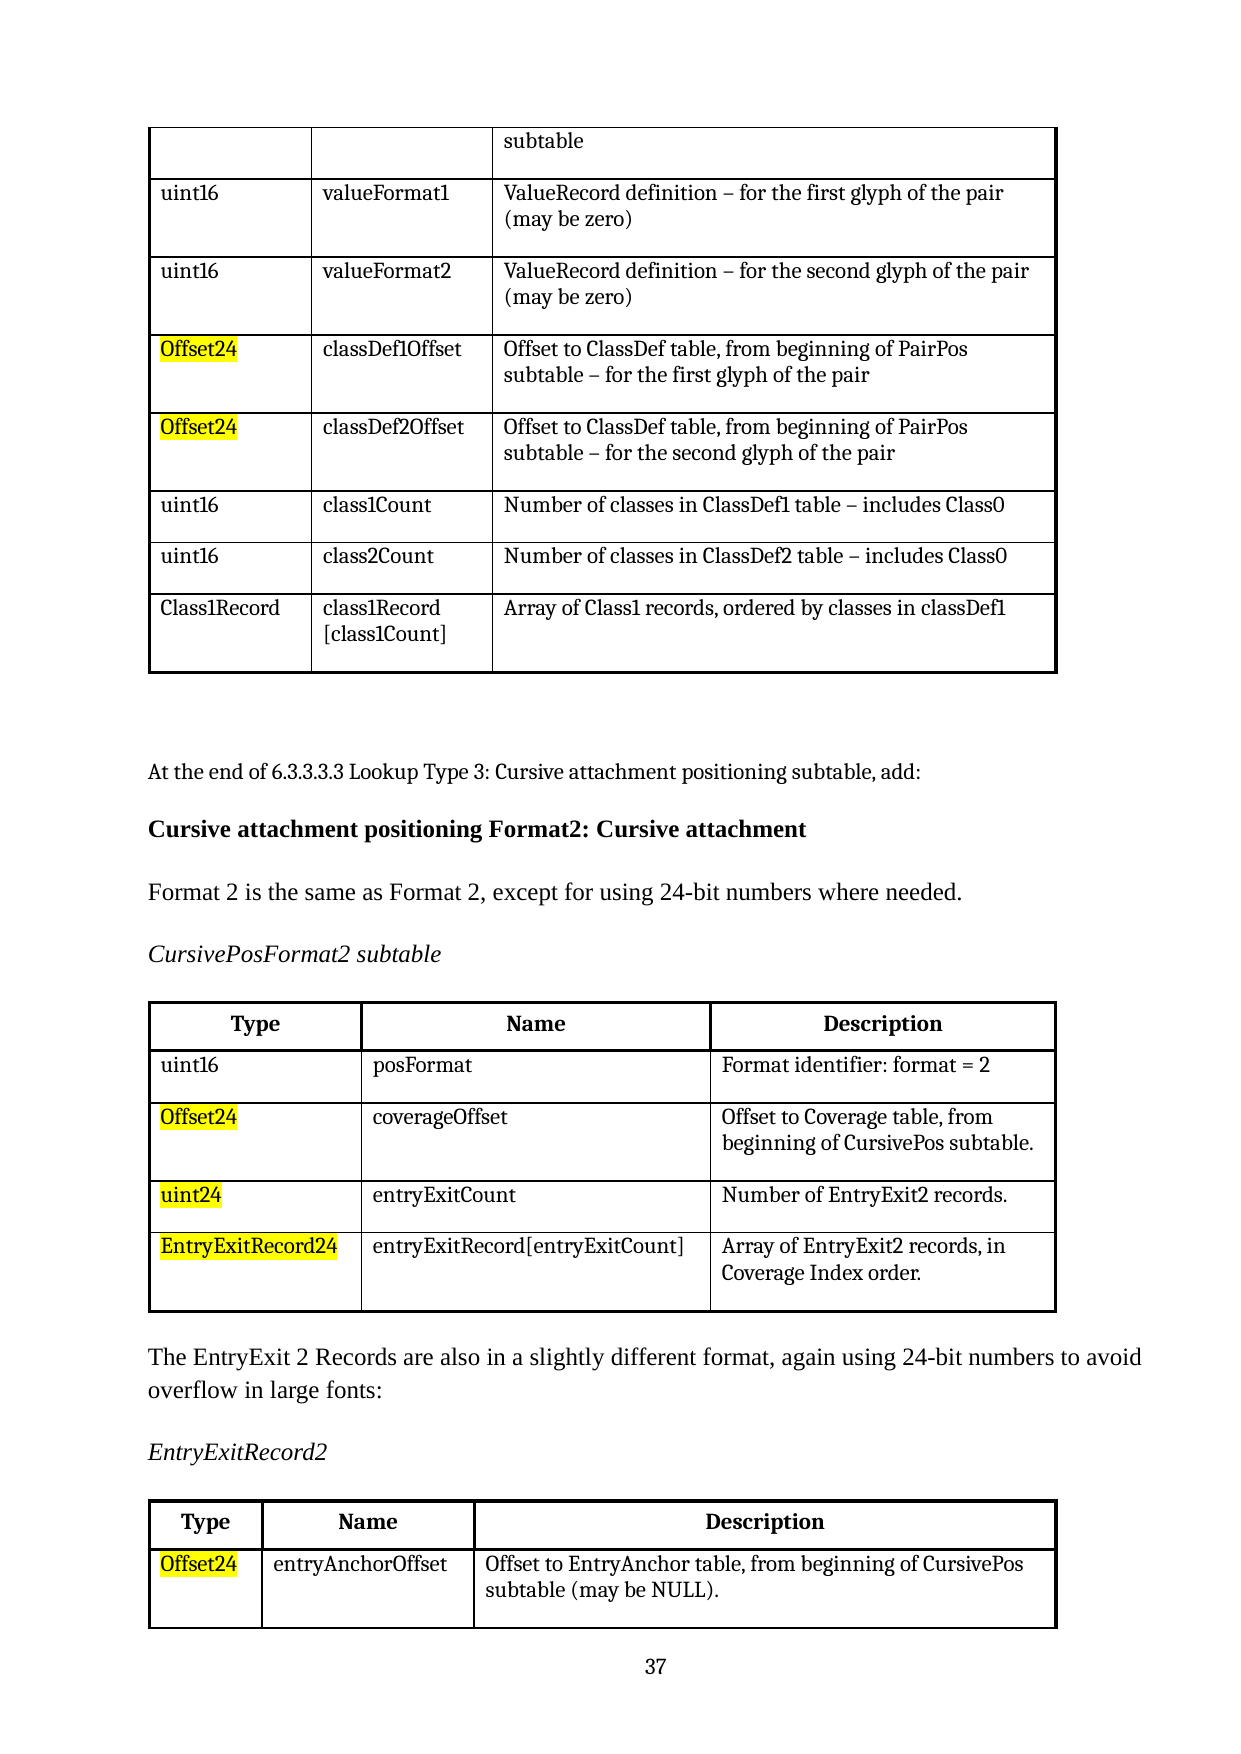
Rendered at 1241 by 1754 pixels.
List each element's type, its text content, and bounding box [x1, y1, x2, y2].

table_header Type [151, 1004, 360, 1049]
text EntryExitRecord2 [148, 1437, 1163, 1466]
table_cell uint16 [151, 543, 311, 593]
table_cell uint24 [151, 1182, 361, 1232]
table_cell uint16 [151, 1052, 361, 1102]
table_cell coverageOffset [362, 1104, 710, 1180]
table_cell Number of classes in ClassDef1 table – includes Class0 [493, 492, 1054, 542]
text Format 2 is the same as Format 2, except for using 24-bit numbers where needed. [148, 877, 1163, 905]
table_header Description [712, 1004, 1054, 1049]
table_cell class1Record [class1Count] [312, 595, 492, 671]
table_cell entryAnchorOffset [263, 1551, 473, 1627]
table_cell Array of EntryExit2 records, in Coverage Index order. [711, 1233, 1054, 1310]
table_cell [312, 128, 492, 178]
text At the end of 6.3.3.3.3 Lookup Type 3: Cursive attachment positioning subtable, add: [148, 759, 1163, 785]
table_cell Offset to Coverage table, from beginning of CursivePos subtable. [711, 1104, 1054, 1180]
table_cell uint16 [151, 258, 311, 334]
table_cell class1Count [312, 492, 492, 542]
table_cell Array of Class1 records, ordered by classes in classDef1 [493, 595, 1054, 671]
table_cell EntryExitRecord24 [151, 1233, 361, 1310]
table_cell uint16 [151, 492, 311, 542]
table_cell entryExitRecord[entryExitCount] [362, 1233, 710, 1310]
table_header Name [363, 1004, 709, 1049]
table_cell [151, 128, 311, 178]
table_cell Format identifier: format = 2 [711, 1052, 1054, 1102]
table_header Type [151, 1503, 261, 1548]
table_cell valueFormat1 [312, 180, 492, 256]
table_header Name [264, 1503, 473, 1548]
table_cell Offset to ClassDef table, from beginning of PairPos subtable – for the first glyph of the pair [493, 336, 1054, 412]
table_cell Number of classes in ClassDef2 table – includes Class0 [493, 543, 1054, 593]
table_cell Offset to ClassDef table, from beginning of PairPos subtable – for the second glyph of the pair [493, 414, 1054, 490]
table_cell Class1Record [151, 595, 311, 671]
table_cell Offset to EntryAnchor table, from beginning of CursivePos subtable (may be NULL). [475, 1551, 1054, 1627]
table_cell valueFormat2 [312, 258, 492, 334]
table_header Description [476, 1503, 1054, 1548]
table_cell subtable [493, 128, 1054, 178]
table_cell posFormat [362, 1052, 710, 1102]
table_cell Offset24 [151, 1551, 261, 1627]
table_cell Offset24 [151, 1104, 361, 1180]
table_cell Number of EntryExit2 records. [711, 1182, 1054, 1232]
text The EntryExit 2 Records are also in a slightly different format, again using 24-bit numbers to avoid overflow in large fonts: [148, 1342, 1163, 1404]
table_cell ValueRecord definition – for the first glyph of the pair (may be zero) [493, 180, 1054, 256]
table_cell uint16 [151, 180, 311, 256]
table_cell ValueRecord definition – for the second glyph of the pair (may be zero) [493, 258, 1054, 334]
text Cursive attachment positioning Format2: Cursive attachment [148, 814, 1163, 843]
table_cell Offset24 [151, 414, 311, 490]
table_cell entryExitCount [362, 1182, 710, 1232]
table_cell Offset24 [151, 336, 311, 412]
table_cell class2Count [312, 543, 492, 593]
table_cell classDef1Offset [312, 336, 492, 412]
table_cell classDef2Offset [312, 414, 492, 490]
text CursivePosFormat2 subtable [148, 939, 1163, 967]
